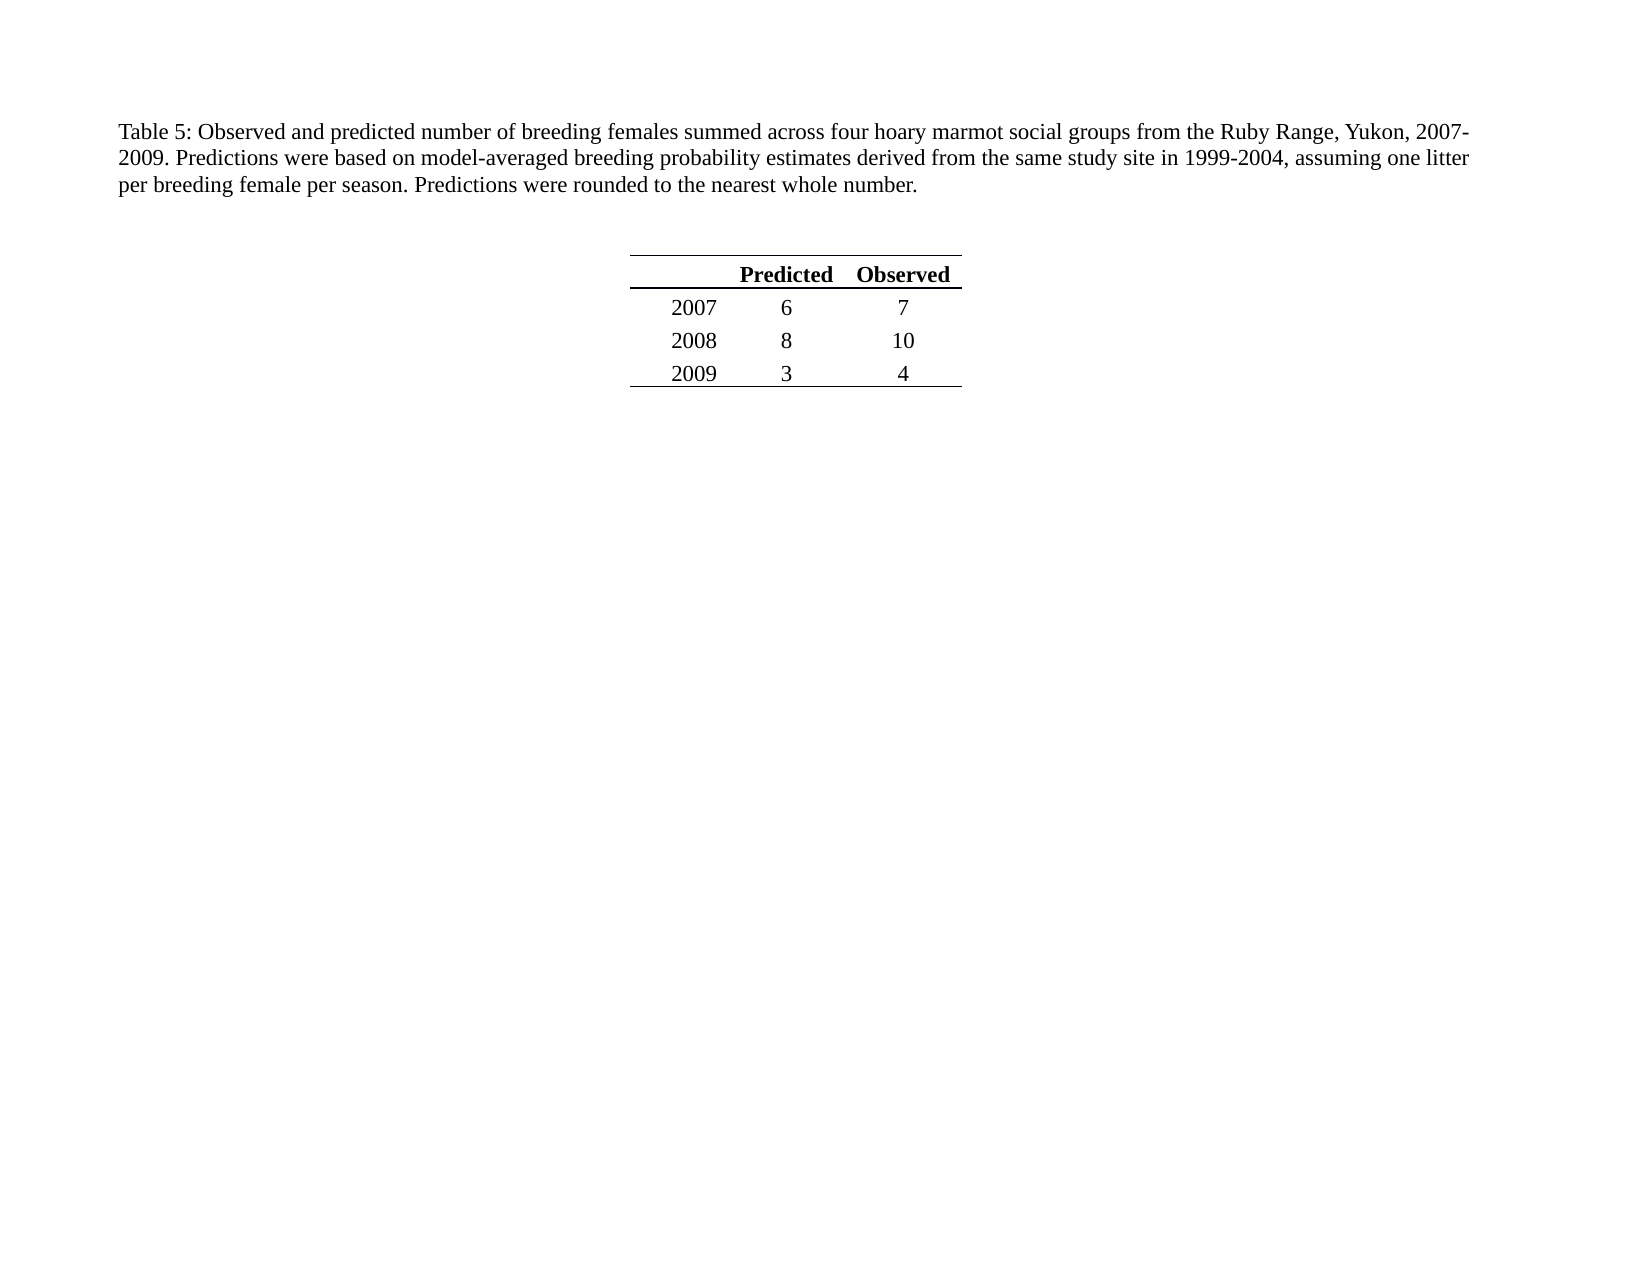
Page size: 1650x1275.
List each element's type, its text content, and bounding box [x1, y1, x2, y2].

table_header Predicted [728, 256, 845, 287]
table_cell 3 [728, 353, 845, 386]
table_cell 7 [845, 289, 962, 320]
table_cell 2009 [630, 353, 728, 386]
table_cell 10 [845, 320, 962, 353]
table_cell 2007 [630, 289, 728, 320]
table_cell 8 [728, 320, 845, 353]
table_header [630, 256, 728, 287]
table_cell 6 [728, 289, 845, 320]
table_cell 2008 [630, 320, 728, 353]
table_cell 4 [845, 353, 962, 386]
text Table 5: Observed and predicted number of breeding females summed across four hoary marmot social groups from the Ruby Range, Yukon, 2007-2009. Predictions were based on model-averaged breeding probability estimates derived from the same study site in 1999-2004, assuming one litter per breeding female per season. Predictions were rounded to the nearest whole number. [118, 118, 1474, 197]
table_header Observed [845, 256, 962, 287]
